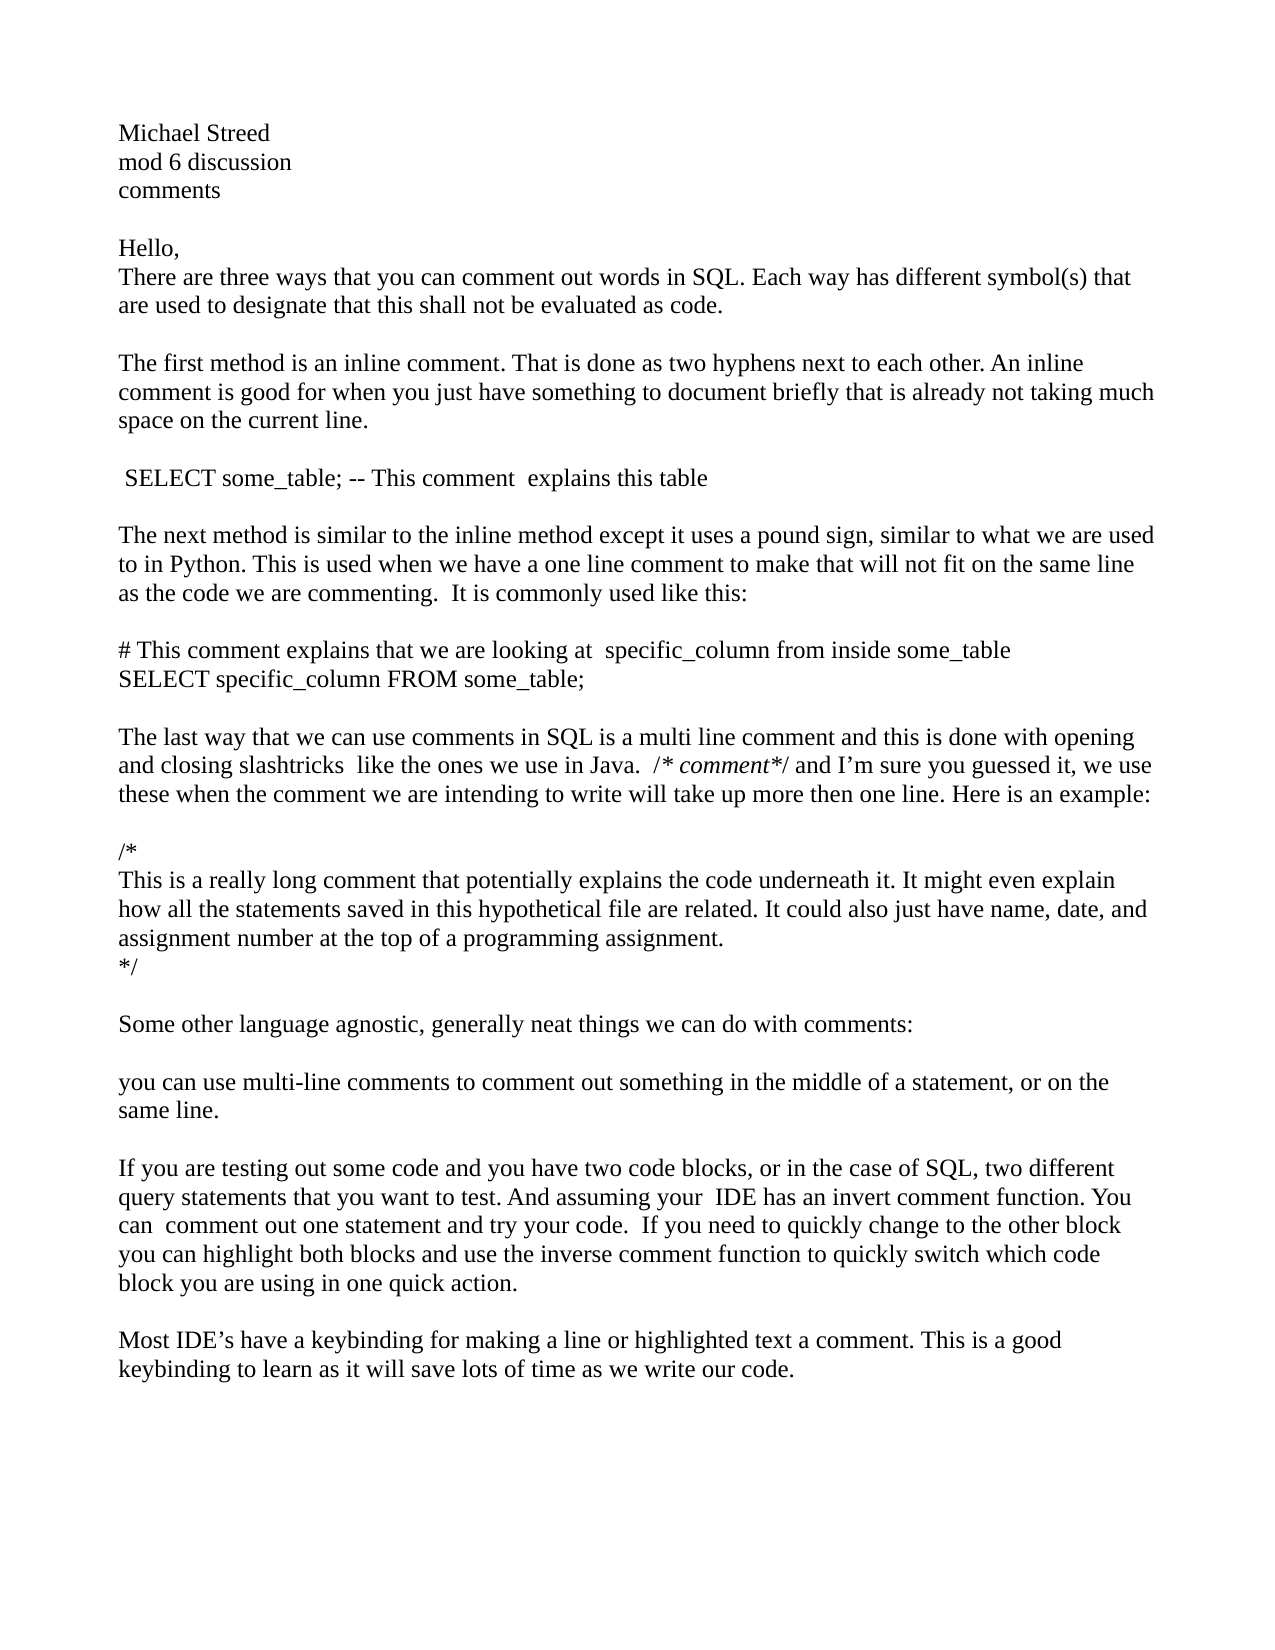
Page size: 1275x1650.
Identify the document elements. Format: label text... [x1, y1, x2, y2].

text # This comment explains that we are looking at specific_column from inside some_table [118, 636, 1157, 664]
text There are three ways that you can comment out words in SQL. Each way has different symbol(s) that are used to designate that this shall not be evaluated as code. [118, 262, 1157, 319]
text */ [118, 952, 1157, 981]
text mod 6 discussion [118, 147, 1157, 176]
text The first method is an inline comment. That is done as two hyphens next to each other. An inline comment is good for when you just have something to document briefly that is already not taking much space on the current line. [118, 348, 1157, 434]
text Some other language agnostic, generally neat things we can do with comments: [118, 1009, 1157, 1038]
text comments [118, 176, 1157, 204]
text Hello, [118, 233, 1157, 262]
text SELECT specific_column FROM some_table; [118, 664, 1157, 693]
text Michael Streed [118, 118, 1157, 147]
text /* [118, 837, 1157, 866]
text If you are testing out some code and you have two code blocks, or in the case of SQL, two different query statements that you want to test. And assuming your IDE has an invert comment function. You can comment out one statement and try your code. If you need to quickly change to the other block you can highlight both blocks and use the inverse comment function to quickly switch which code block you are using in one quick action. [118, 1153, 1157, 1297]
text The last way that we can use comments in SQL is a multi line comment and this is done with opening and closing slashtricks like the ones we use in Java. /* comment*/ and I’m sure you guessed it, we use these when the comment we are intending to write will take up more then one line. Here is an example: [118, 722, 1157, 808]
text This is a really long comment that potentially explains the code underneath it. It might even explain how all the statements saved in this hypothetical file are related. It could also just have name, date, and assignment number at the top of a programming assignment. [118, 866, 1157, 952]
text Most IDE’s have a keybinding for making a line or highlighted text a comment. This is a good keybinding to learn as it will save lots of time as we write our code. [118, 1326, 1157, 1383]
text SELECT some_table; -- This comment explains this table [118, 463, 1157, 492]
text The next method is similar to the inline method except it uses a pound sign, similar to what we are used to in Python. This is used when we have a one line comment to make that will not fit on the same line as the code we are commenting. It is commonly used like this: [118, 521, 1157, 607]
text you can use multi-line comments to comment out something in the middle of a statement, or on the same line. [118, 1067, 1157, 1124]
